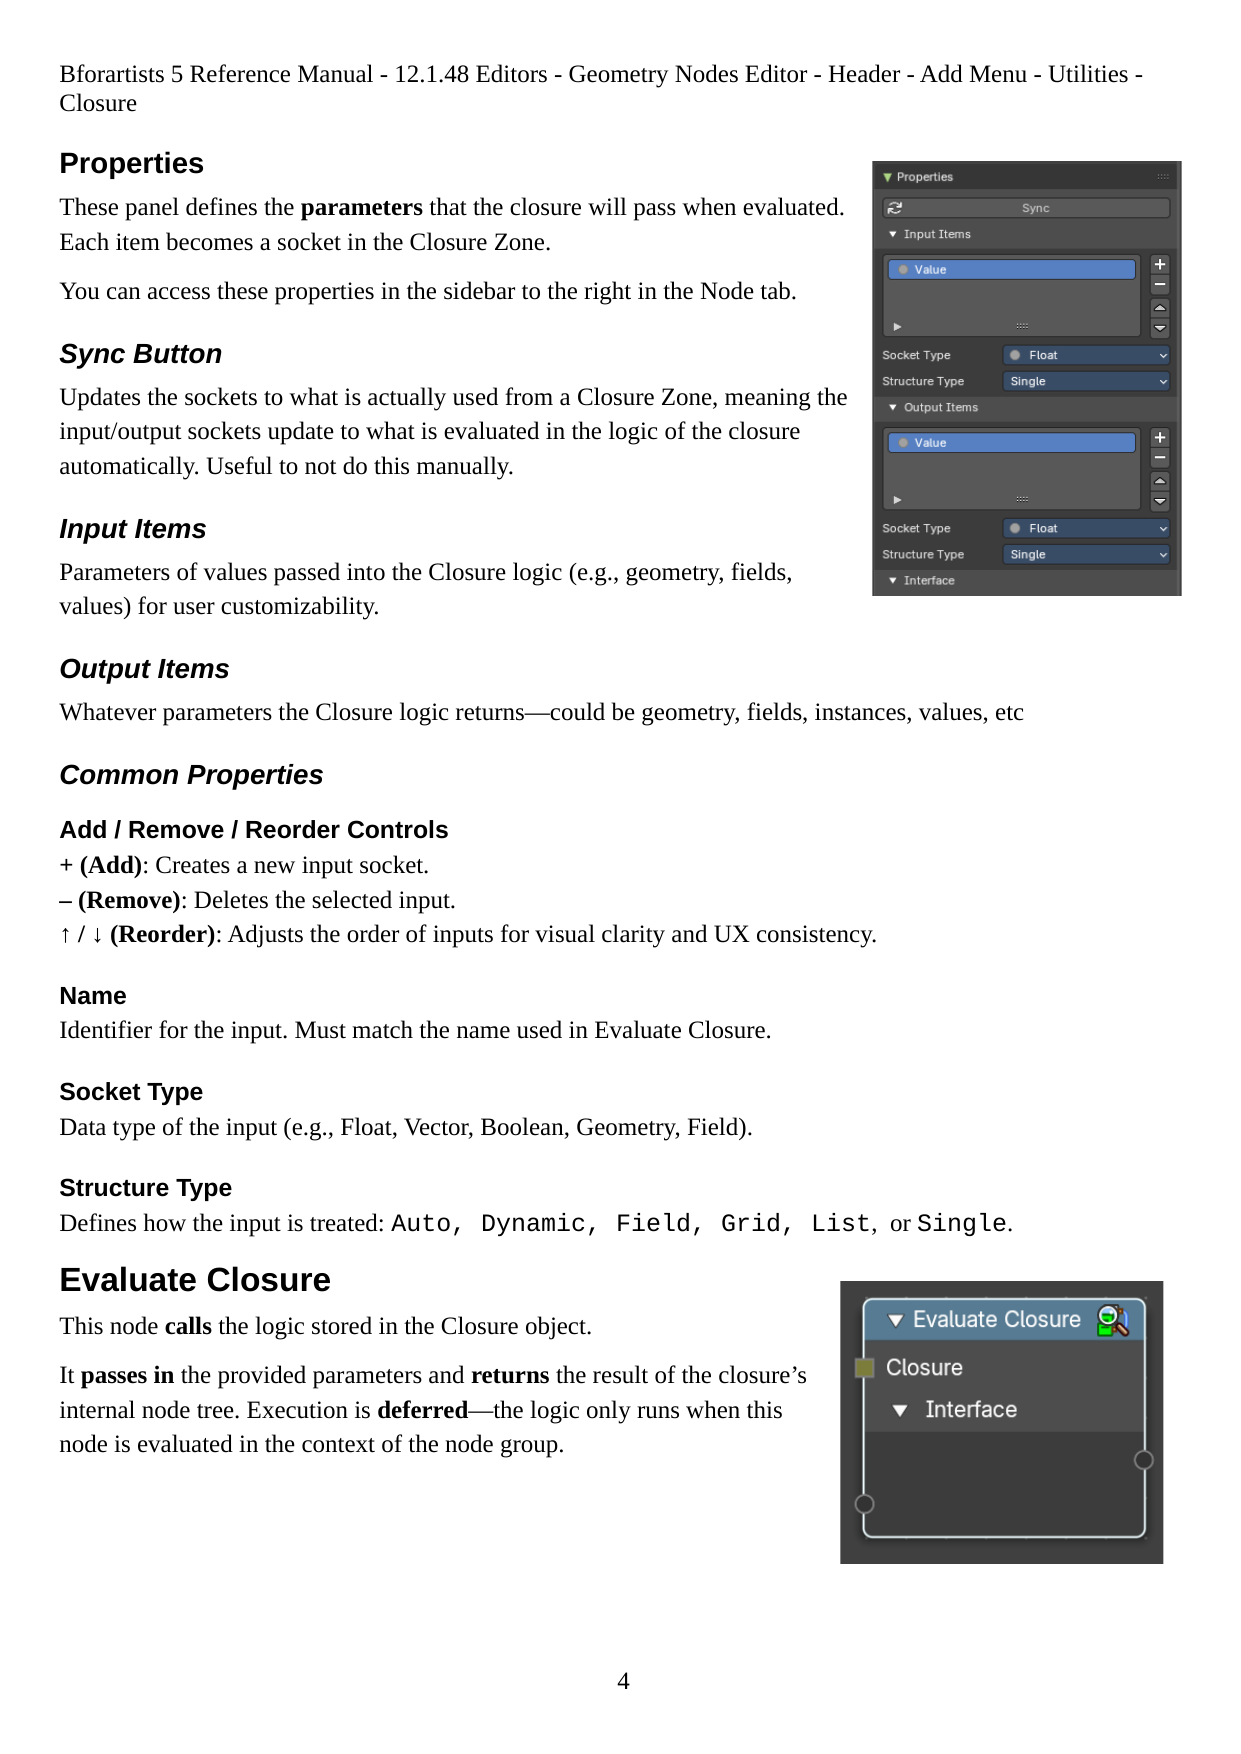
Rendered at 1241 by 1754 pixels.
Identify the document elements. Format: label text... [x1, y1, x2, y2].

subtitle Common Properties [59, 759, 1181, 791]
subtitle Evaluate Closure [59, 1260, 1181, 1299]
subtitle Sync Button [59, 337, 872, 369]
text Updates the sockets to what is actually used from a Closure Zone, meaning the input/output sockets update to what is evaluated in the logic of the closure automatically. Useful to not do this manually. [59, 382, 872, 479]
text ↑ / ↓ (Reorder): Adjusts the order of inputs for visual clarity and UX consistency. [59, 919, 1181, 948]
text Parameters of values passed into the Closure logic (e.g., geometry, fields, values) for user customizability. [59, 557, 1181, 620]
text – (Remove): Deletes the selected input. [59, 885, 1181, 913]
picture [872, 161, 1182, 596]
picture [840, 1281, 1164, 1564]
text You can access these properties in the sidebar to the right in the Node tab. [59, 276, 872, 304]
text It passes in the provided parameters and returns the result of the closure’s internal node tree. Execution is deferred—the logic only runs when this node is evaluated in the context of the node group. [59, 1360, 840, 1458]
text Data type of the input (e.g., Float, Vector, Boolean, Geometry, Field). [59, 1112, 1181, 1141]
subtitle Socket Type [59, 1077, 1181, 1106]
text These panel defines the parameters that the closure will pass when evaluated. Each item becomes a socket in the Closure Zone. [59, 192, 872, 256]
subtitle Structure Type [59, 1173, 1181, 1202]
text Defines how the input is treated: Auto, Dynamic, Field, Grid, List, or Single. [59, 1208, 1181, 1239]
subtitle Add / Remove / Reorder Controls [59, 816, 1181, 844]
text Whatever parameters the Closure logic returns—could be geometry, fields, instances, values, etc [59, 697, 1181, 726]
text + (Add): Creates a new input socket. [59, 850, 1181, 879]
subtitle Input Items [59, 512, 872, 544]
subtitle Properties [59, 146, 1181, 180]
text Identifier for the input. Must match the name used in Evaluate Closure. [59, 1016, 1181, 1044]
subtitle Output Items [59, 653, 1181, 684]
subtitle Name [59, 981, 1181, 1009]
text This node calls the logic stored in the Closure object. [59, 1311, 840, 1340]
